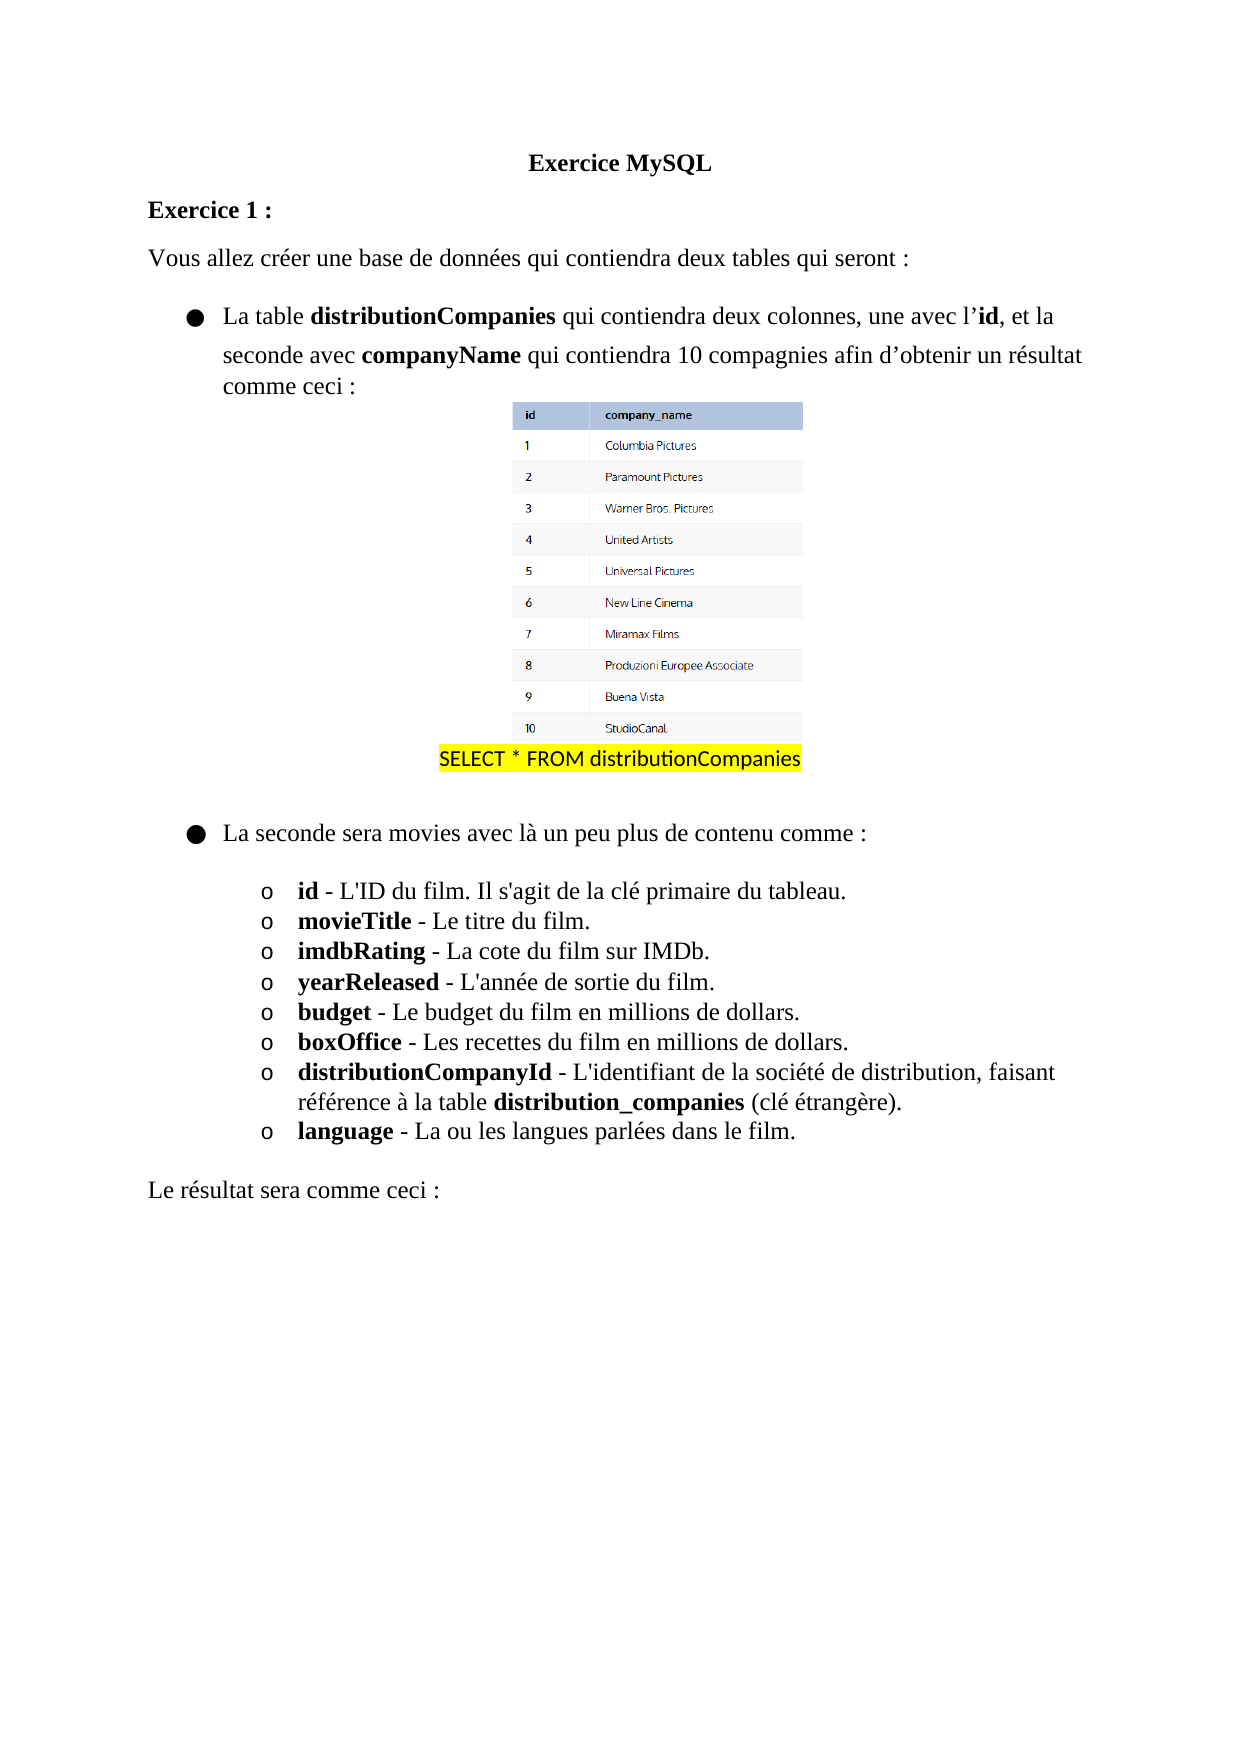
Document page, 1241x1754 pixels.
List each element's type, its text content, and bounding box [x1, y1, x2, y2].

picture [512, 402, 803, 742]
list distributionCompanyId - L'identifiant de la société de distribution, faisant référence à la table distribution_companies (clé étrangère). [260, 1057, 1093, 1116]
text Le résultat sera comme ceci : [148, 1176, 1093, 1204]
text SELECT * FROM distributionCompanies [148, 744, 1093, 772]
list budget - Le budget du film en millions de dollars. [260, 997, 1093, 1027]
text Vous allez créer une base de données qui contiendra deux tables qui seront : [148, 243, 1093, 272]
list imdbRating - La cote du film sur IMDb. [260, 936, 1093, 967]
list La seconde sera movies avec là un peu plus de contenu comme : [185, 804, 1093, 855]
list boxOffice - Les recettes du film en millions de dollars. [260, 1027, 1093, 1057]
list La table distributionCompanies qui contiendra deux colonnes, une avec l’id, et la seconde avec companyName qui contiendra 10 compagnies afin d’obtenir un résultat comme ceci : [185, 291, 1093, 400]
list movieTitle - Le titre du film. [260, 906, 1093, 936]
text Exercice 1 : [148, 195, 1093, 224]
list language - La ou les langues parlées dans le film. [260, 1116, 1093, 1146]
list id - L'ID du film. Il s'agit de la clé primaire du tableau. [260, 876, 1093, 906]
text Exercice MySQL [148, 148, 1093, 176]
list yearReleased - L'année de sortie du film. [260, 967, 1093, 997]
